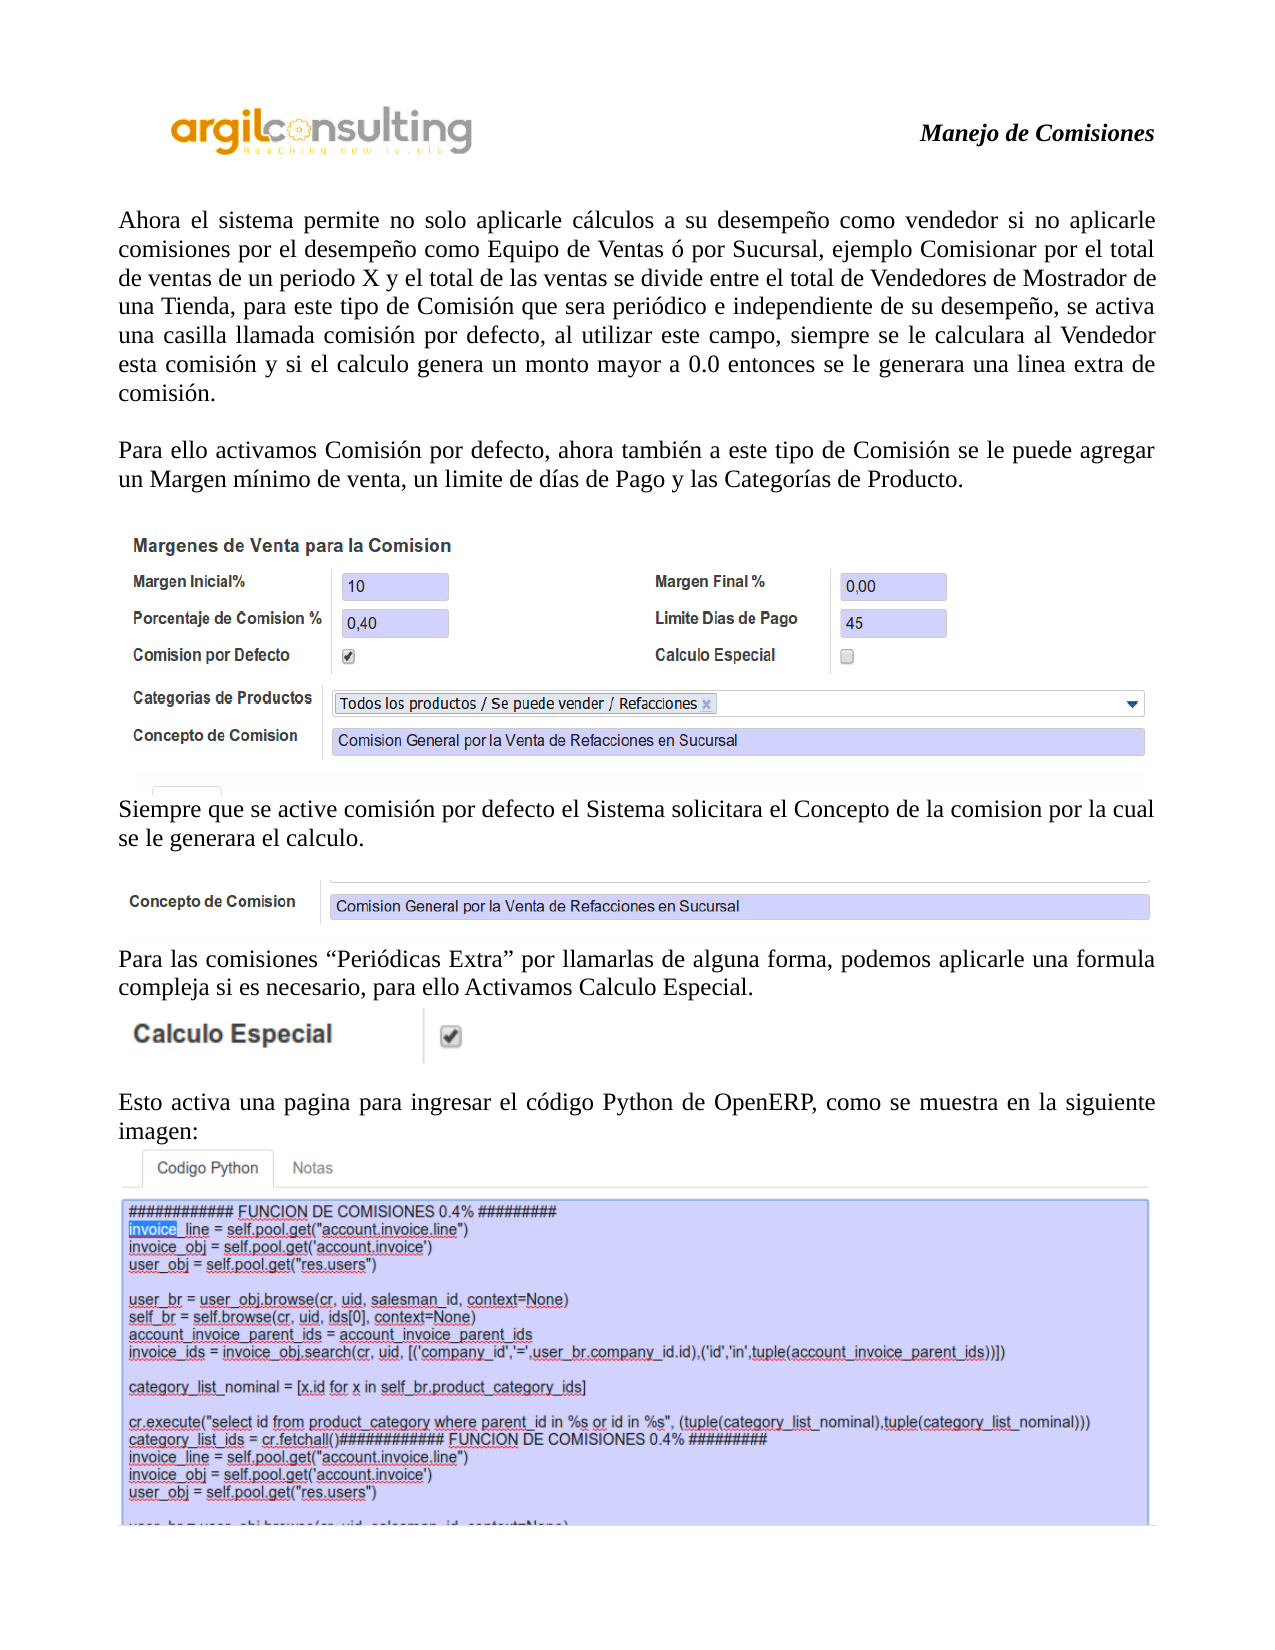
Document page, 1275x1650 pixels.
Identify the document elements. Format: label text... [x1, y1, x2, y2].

text Ahora el sistema permite no solo aplicarle cálculos a su desempeño como vendedor si no aplicarle comisiones por el desempeño como Equipo de Ventas ó por Sucursal, ejemplo Comisionar por el total de ventas de un periodo X y el total de las ventas se divide entre el total de Vendedores de Mostrador de una Tienda, para este tipo de Comisión que sera periódico e independiente de su desempeño, se activa una casilla llamada comisión por defecto, al utilizar este campo, siempre se le calculara al Vendedor esta comisión y si el calculo genera un monto mayor a 0.0 entonces se le generara una linea extra de comisión. [118, 205, 1157, 406]
picture [116, 1008, 665, 1075]
picture [153, 99, 487, 161]
text Para las comisiones “Periódicas Extra” por llamarlas de alguna forma, podemos aplicarle una formula compleja si es necesario, para ello Activamos Calculo Especial. [118, 944, 1157, 1001]
picture [118, 880, 1157, 944]
text Para ello activamos Comisión por defecto, ahora también a este tipo de Comisión se le puede agregar un Margen mínimo de venta, un limite de días de Pago y las Categorías de Producto. [118, 435, 1157, 493]
picture [118, 1145, 1157, 1526]
text Esto activa una pagina para ingresar el código Python de OpenERP, como se muestra en la siguiente imagen: [118, 1087, 1157, 1145]
picture [118, 521, 1157, 795]
text Siempre que se active comisión por defecto el Sistema solicitara el Concepto de la comision por la cual se le generara el calculo. [118, 795, 1157, 852]
